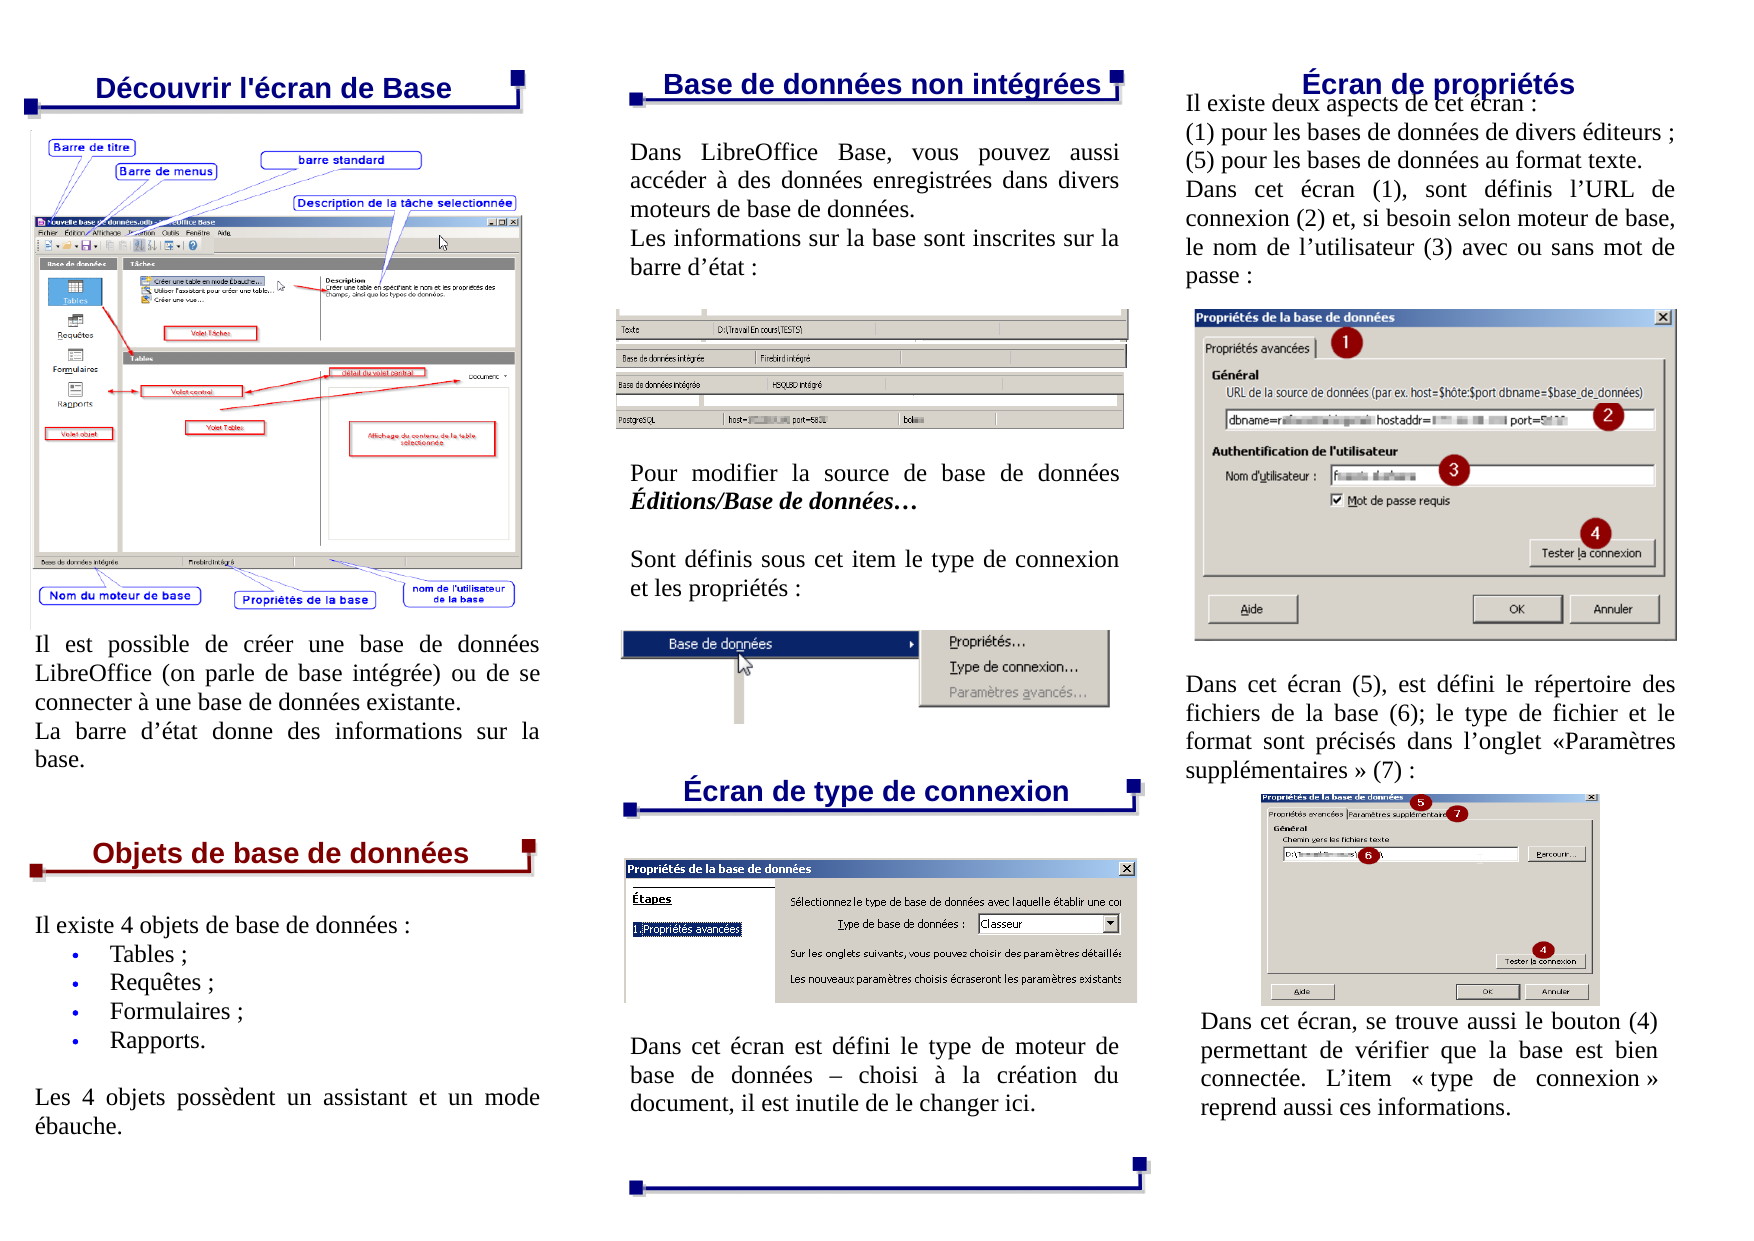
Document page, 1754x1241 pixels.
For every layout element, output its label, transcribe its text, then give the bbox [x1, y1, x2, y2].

text Dans cet écran, se trouve aussi le bouton (4) permettant de vérifier que la base est bien connectée. L’item « type de connexion » reprend aussi ces informations. [1200, 784, 1659, 1121]
picture [616, 630, 1130, 724]
list Tables ; [72, 939, 584, 967]
picture [629, 1157, 1151, 1197]
picture [29, 839, 538, 882]
text (5) pour les bases de données au format texte. [1185, 145, 1676, 174]
text Pour modifier la source de base de données Éditions/Base de données… [630, 458, 1120, 515]
text Dans cet écran est défini le type de moteur de base de données – choisi à la création du document, il est inutile de le changer ici. [630, 1031, 1120, 1117]
text Il existe 4 objets de base de données : [34, 910, 540, 939]
text (1) pour les bases de données de divers éditeurs ; [1185, 117, 1676, 145]
picture [623, 779, 1145, 819]
text Il est possible de créer une base de données LibreOffice (on parle de base intégrée) ou de se connecter à une base de données existante. [34, 59, 540, 716]
picture [629, 70, 1126, 108]
text Dans LibreOffice Base, vous pouvez aussi accéder à des données enregistrées dans divers moteurs de base de données. [630, 137, 1120, 223]
picture [24, 70, 527, 119]
text La barre d’état donne des informations sur la base. [34, 716, 540, 773]
text Dans cet écran (5), est défini le répertoire des fichiers de la base (6); le type de fichier et le format sont précisés dans l’onglet «Paramètres supplémentaires » (7) : [1185, 669, 1676, 784]
text Les 4 objets possèdent un assistant et un mode ébauche. [34, 1082, 540, 1140]
list Rapports. [72, 1025, 584, 1054]
text Sont définis sous cet item le type de connexion et les propriétés : [630, 544, 1120, 601]
text Il existe deux aspects de cet écran : [1185, 88, 1676, 117]
list Requêtes ; [72, 967, 584, 996]
picture [1261, 794, 1600, 1006]
list Formulaires ; [72, 996, 584, 1025]
text Dans cet écran (1), sont définis l’URL de connexion (2) et, si besoin selon moteur de base, le nom de l’utilisateur (3) avec ou sans mot de passe : [1185, 174, 1676, 289]
text Les informations sur la base sont inscrites sur la barre d’état : [630, 223, 1120, 281]
